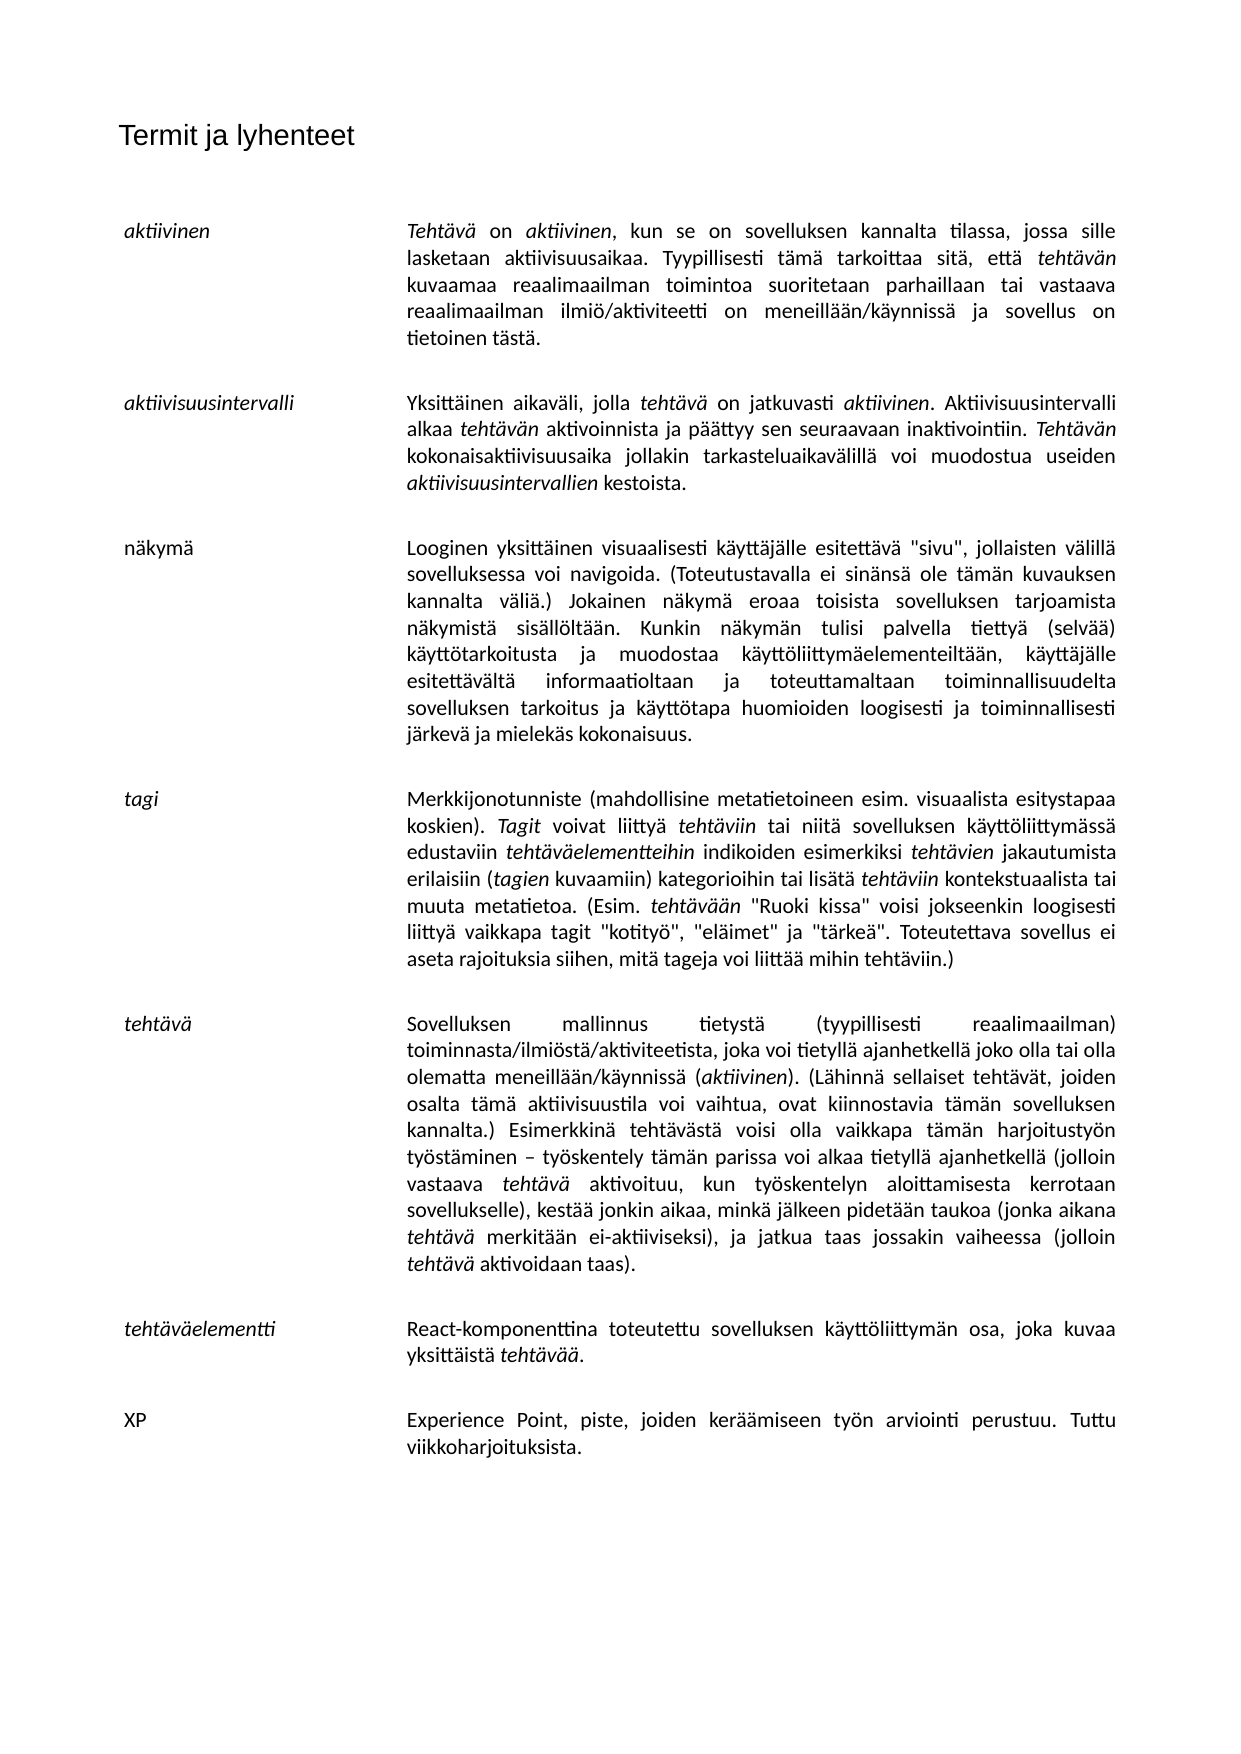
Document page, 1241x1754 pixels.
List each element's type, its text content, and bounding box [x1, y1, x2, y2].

table_cell Yksittäinen aikaväli, jolla tehtävä on jatkuvasti aktiivinen. Aktiivisuusintervalli alkaa tehtävän aktivoinnista ja päättyy sen seuraavaan inaktivointiin. Tehtävän kokonaisaktiivisuusaika jollakin tarkasteluaikavälillä voi muodostua useiden aktiivisuusintervallien kestoista. [401, 383, 1122, 528]
table_cell Looginen yksittäinen visuaalisesti käyttäjälle esitettävä "sivu", jollaisten välillä sovelluksessa voi navigoida. (Toteutustavalla ei sinänsä ole tämän kuvauksen kannalta väliä.) Jokainen näkymä eroaa toisista sovelluksen tarjoamista näkymistä sisällöltään. Kunkin näkymän tulisi palvella tiettyä (selvää) käyttötarkoitusta ja muodostaa käyttöliittymäelementeiltään, käyttäjälle esitettävältä informaatioltaan ja toteuttamaltaan toiminnallisuudelta sovelluksen tarkoitus ja käyttötapa huomioiden loogisesti ja toiminnallisesti järkevä ja mielekäs kokonaisuus. [401, 528, 1122, 779]
table_cell XP [118, 1401, 401, 1492]
table_cell tehtävä [118, 1004, 401, 1309]
table_cell Sovelluksen mallinnus tietystä (tyypillisesti reaalimaailman) toiminnasta/ilmiöstä/aktiviteetista, joka voi tietyllä ajanhetkellä joko olla tai olla olematta meneillään/käynnissä (aktiivinen). (Lähinnä sellaiset tehtävät, joiden osalta tämä aktiivisuustila voi vaihtua, ovat kiinnostavia tämän sovelluksen kannalta.) Esimerkkinä tehtävästä voisi olla vaikkapa tämän harjoitustyön työstäminen – työskentely tämän parissa voi alkaa tietyllä ajanhetkellä (jolloin vastaava tehtävä aktivoituu, kun työskentelyn aloittamisesta kerrotaan sovellukselle), kestää jonkin aikaa, minkä jälkeen pidetään taukoa (jonka aikana tehtävä merkitään ei-aktiiviseksi), ja jatkua taas jossakin vaiheessa (jolloin tehtävä aktivoidaan taas). [401, 1004, 1122, 1309]
table_header Tehtävä on aktiivinen, kun se on sovelluksen kannalta tilassa, jossa sille lasketaan aktiivisuusaikaa. Tyypillisesti tämä tarkoittaa sitä, että tehtävän kuvaamaa reaalimaailman toimintoa suoritetaan parhaillaan tai vastaava reaalimaailman ilmiö/aktiviteetti on meneillään/käynnissä ja sovellus on tietoinen tästä. [401, 212, 1122, 383]
table_cell Merkkijonotunniste (mahdollisine metatietoineen esim. visuaalista esitystapaa koskien). Tagit voivat liittyä tehtäviin tai niitä sovelluksen käyttöliittymässä edustaviin tehtäväelementteihin indikoiden esimerkiksi tehtävien jakautumista erilaisiin (tagien kuvaamiin) kategorioihin tai lisätä tehtäviin kontekstuaalista tai muuta metatietoa. (Esim. tehtävään "Ruoki kissa" voisi jokseenkin loogisesti liittyä vaikkapa tagit "kotityö", "eläimet" ja "tärkeä". Toteutettava sovellus ei aseta rajoituksia siihen, mitä tageja voi liittää mihin tehtäviin.) [401, 780, 1122, 1004]
table_cell aktiivisuusintervalli [118, 383, 401, 528]
table_cell näkymä [118, 528, 401, 779]
table_header aktiivinen [118, 212, 401, 383]
table_cell React-komponenttina toteutettu sovelluksen käyttöliittymän osa, joka kuvaa yksittäistä tehtävää. [401, 1309, 1122, 1401]
table_cell tehtäväelementti [118, 1309, 401, 1401]
table_cell Experience Point, piste, joiden keräämiseen työn arviointi perustuu. Tuttu viikkoharjoituksista. [401, 1401, 1122, 1492]
table_cell tagi [118, 780, 401, 1004]
subtitle Termit ja lyhenteet [118, 118, 1122, 152]
